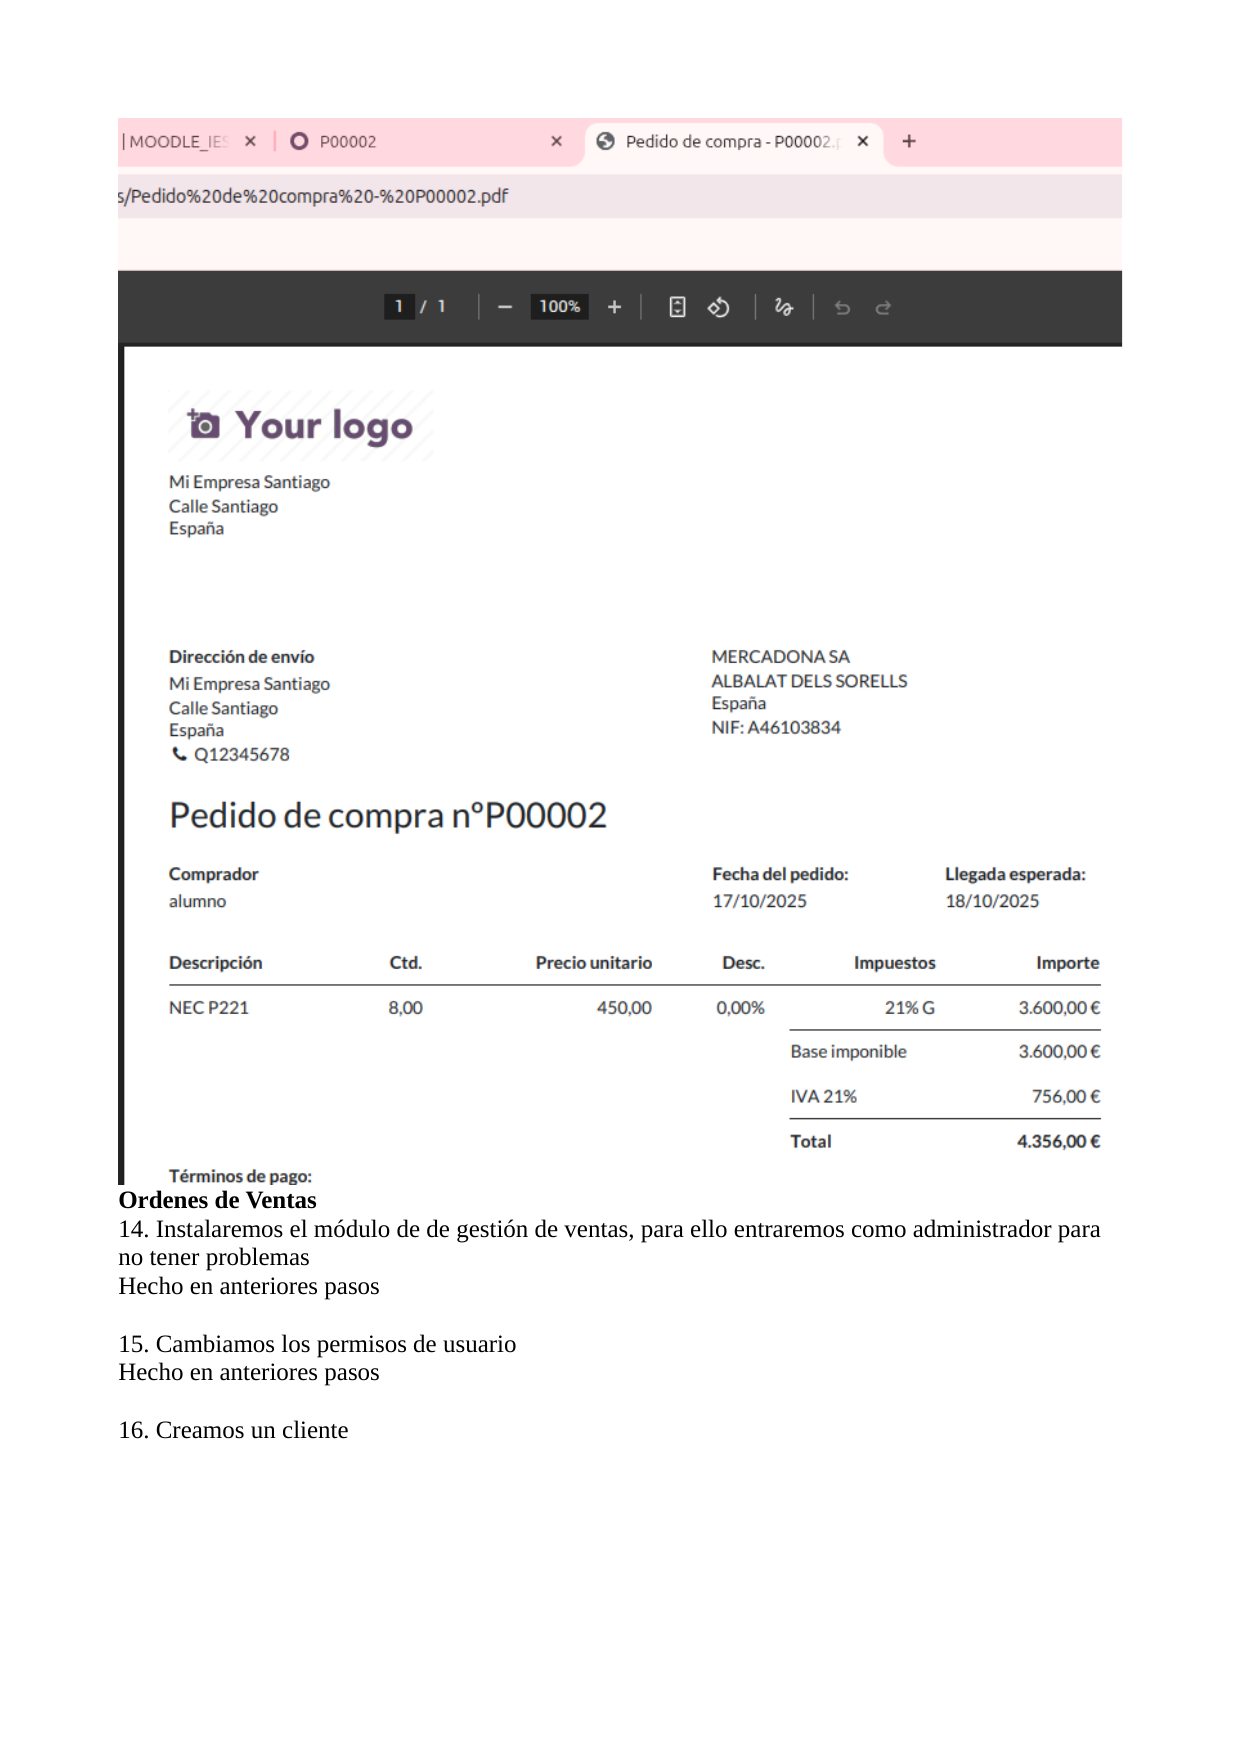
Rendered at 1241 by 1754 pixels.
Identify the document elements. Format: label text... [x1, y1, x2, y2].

text 14. Instalaremos el módulo de de gestión de ventas, para ello entraremos como administrador para no tener problemas [118, 1214, 1122, 1271]
text 15. Cambiamos los permisos de usuario [118, 1329, 1122, 1357]
picture [118, 118, 1123, 1185]
text 16. Creamos un cliente [118, 1415, 1122, 1444]
text Hecho en anteriores pasos [118, 1357, 1122, 1386]
text Hecho en anteriores pasos [118, 1271, 1122, 1300]
text Ordenes de Ventas [118, 1185, 1122, 1214]
